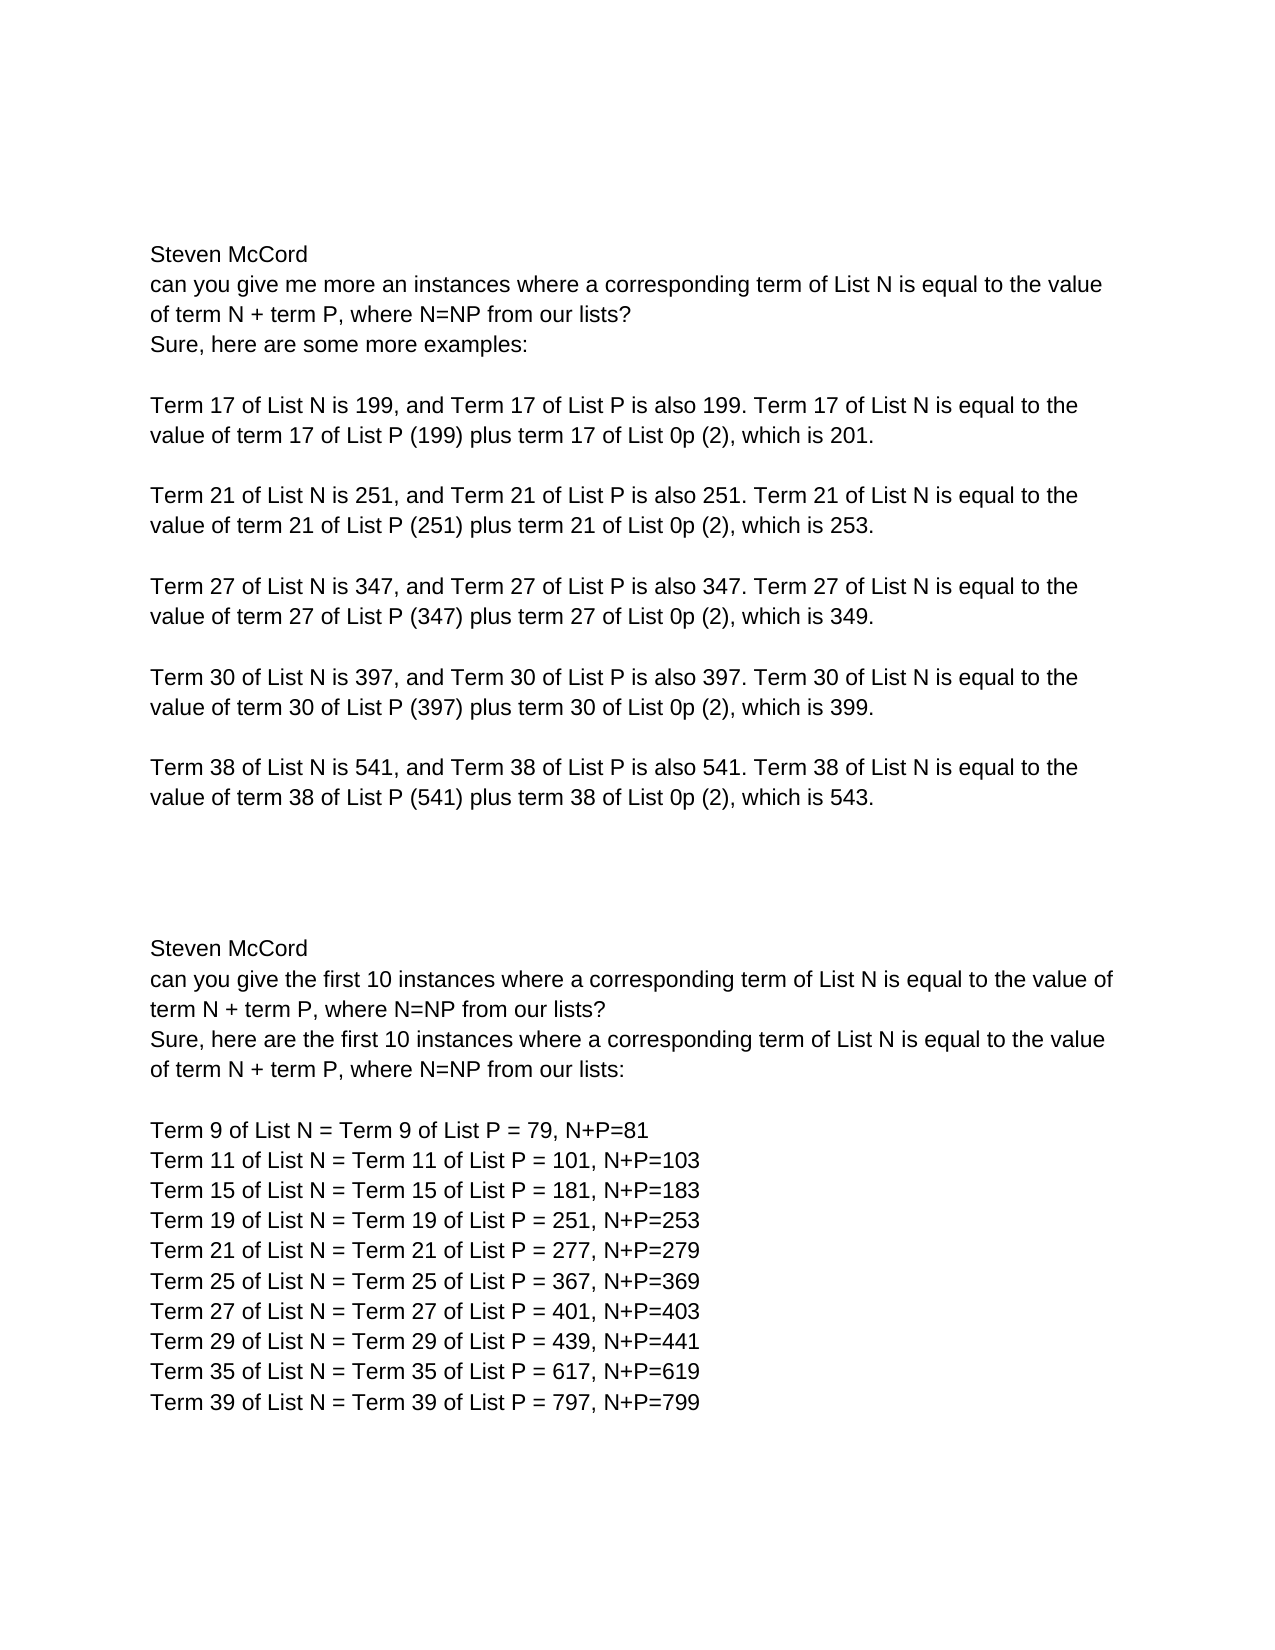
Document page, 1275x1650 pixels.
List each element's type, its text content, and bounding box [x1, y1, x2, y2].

text Steven McCord [150, 241, 1125, 267]
text Term 21 of List N is 251, and Term 21 of List P is also 251. Term 21 of List N is equal to the value of term 21 of List P (251) plus term 21 of List 0p (2), which is 253. [150, 482, 1125, 539]
text Term 38 of List N is 541, and Term 38 of List P is also 541. Term 38 of List N is equal to the value of term 38 of List P (541) plus term 38 of List 0p (2), which is 543. [150, 754, 1125, 811]
text Term 19 of List N = Term 19 of List P = 251, N+P=253 [150, 1207, 1125, 1234]
text Term 15 of List N = Term 15 of List P = 181, N+P=183 [150, 1177, 1125, 1203]
text Term 35 of List N = Term 35 of List P = 617, N+P=619 [150, 1358, 1125, 1385]
text Term 30 of List N is 397, and Term 30 of List P is also 397. Term 30 of List N is equal to the value of term 30 of List P (397) plus term 30 of List 0p (2), which is 399. [150, 663, 1125, 720]
text Term 11 of List N = Term 11 of List P = 101, N+P=103 [150, 1147, 1125, 1173]
text Sure, here are some more examples: [150, 331, 1125, 358]
text Term 27 of List N is 347, and Term 27 of List P is also 347. Term 27 of List N is equal to the value of term 27 of List P (347) plus term 27 of List 0p (2), which is 349. [150, 573, 1125, 629]
text Term 29 of List N = Term 29 of List P = 439, N+P=441 [150, 1328, 1125, 1354]
text Term 21 of List N = Term 21 of List P = 277, N+P=279 [150, 1237, 1125, 1264]
text Term 27 of List N = Term 27 of List P = 401, N+P=403 [150, 1298, 1125, 1324]
text Term 9 of List N = Term 9 of List P = 79, N+P=81 [150, 1117, 1125, 1143]
text Steven McCord [150, 935, 1125, 962]
text Term 17 of List N is 199, and Term 17 of List P is also 199. Term 17 of List N is equal to the value of term 17 of List P (199) plus term 17 of List 0p (2), which is 201. [150, 392, 1125, 448]
text can you give the first 10 instances where a corresponding term of List N is equal to the value of term N + term P, where N=NP from our lists? [150, 966, 1125, 1022]
text can you give me more an instances where a corresponding term of List N is equal to the value of term N + term P, where N=NP from our lists? [150, 271, 1125, 327]
text Sure, here are the first 10 instances where a corresponding term of List N is equal to the value of term N + term P, where N=NP from our lists: [150, 1026, 1125, 1083]
text Term 39 of List N = Term 39 of List P = 797, N+P=799 [150, 1388, 1125, 1415]
text Term 25 of List N = Term 25 of List P = 367, N+P=369 [150, 1268, 1125, 1294]
